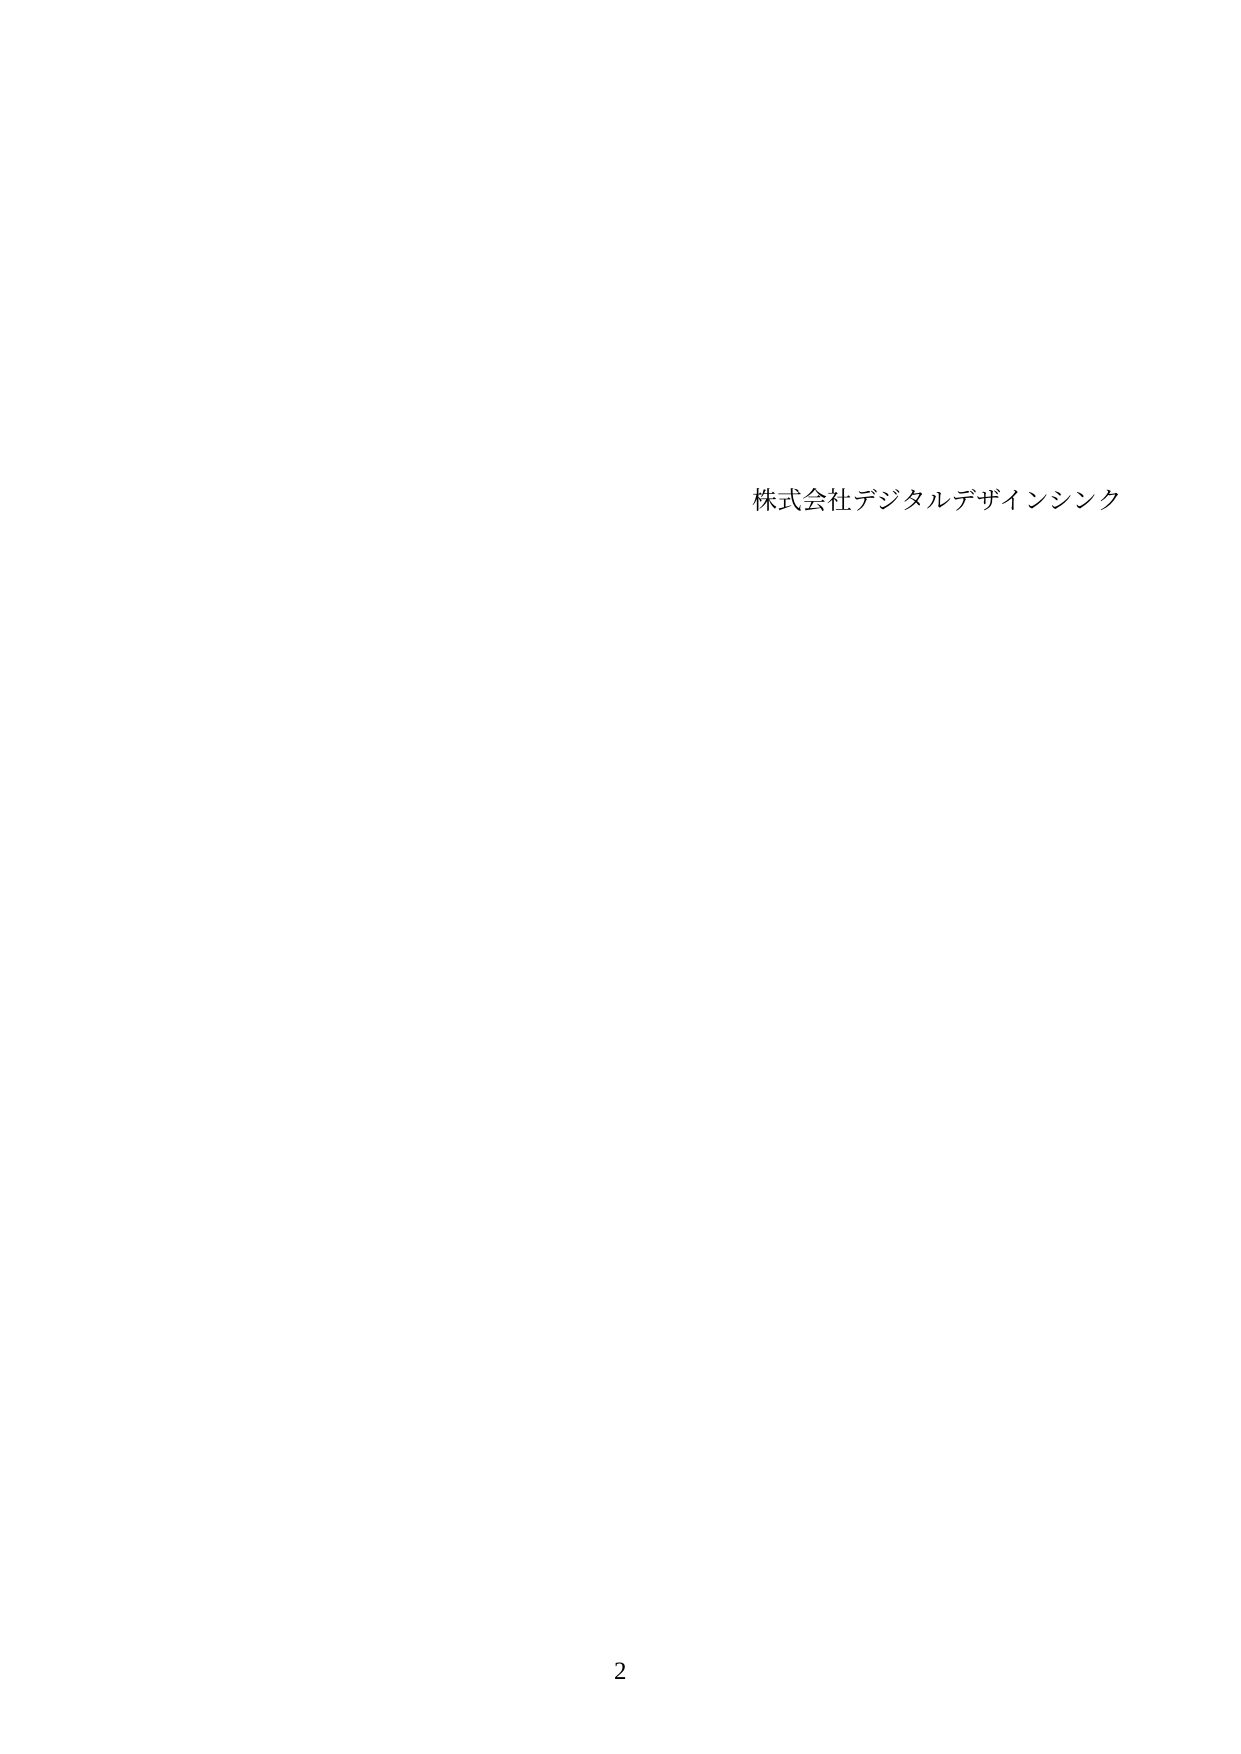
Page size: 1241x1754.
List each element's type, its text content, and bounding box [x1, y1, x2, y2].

text 株式会社デジタルデザインシンク [118, 481, 1122, 517]
